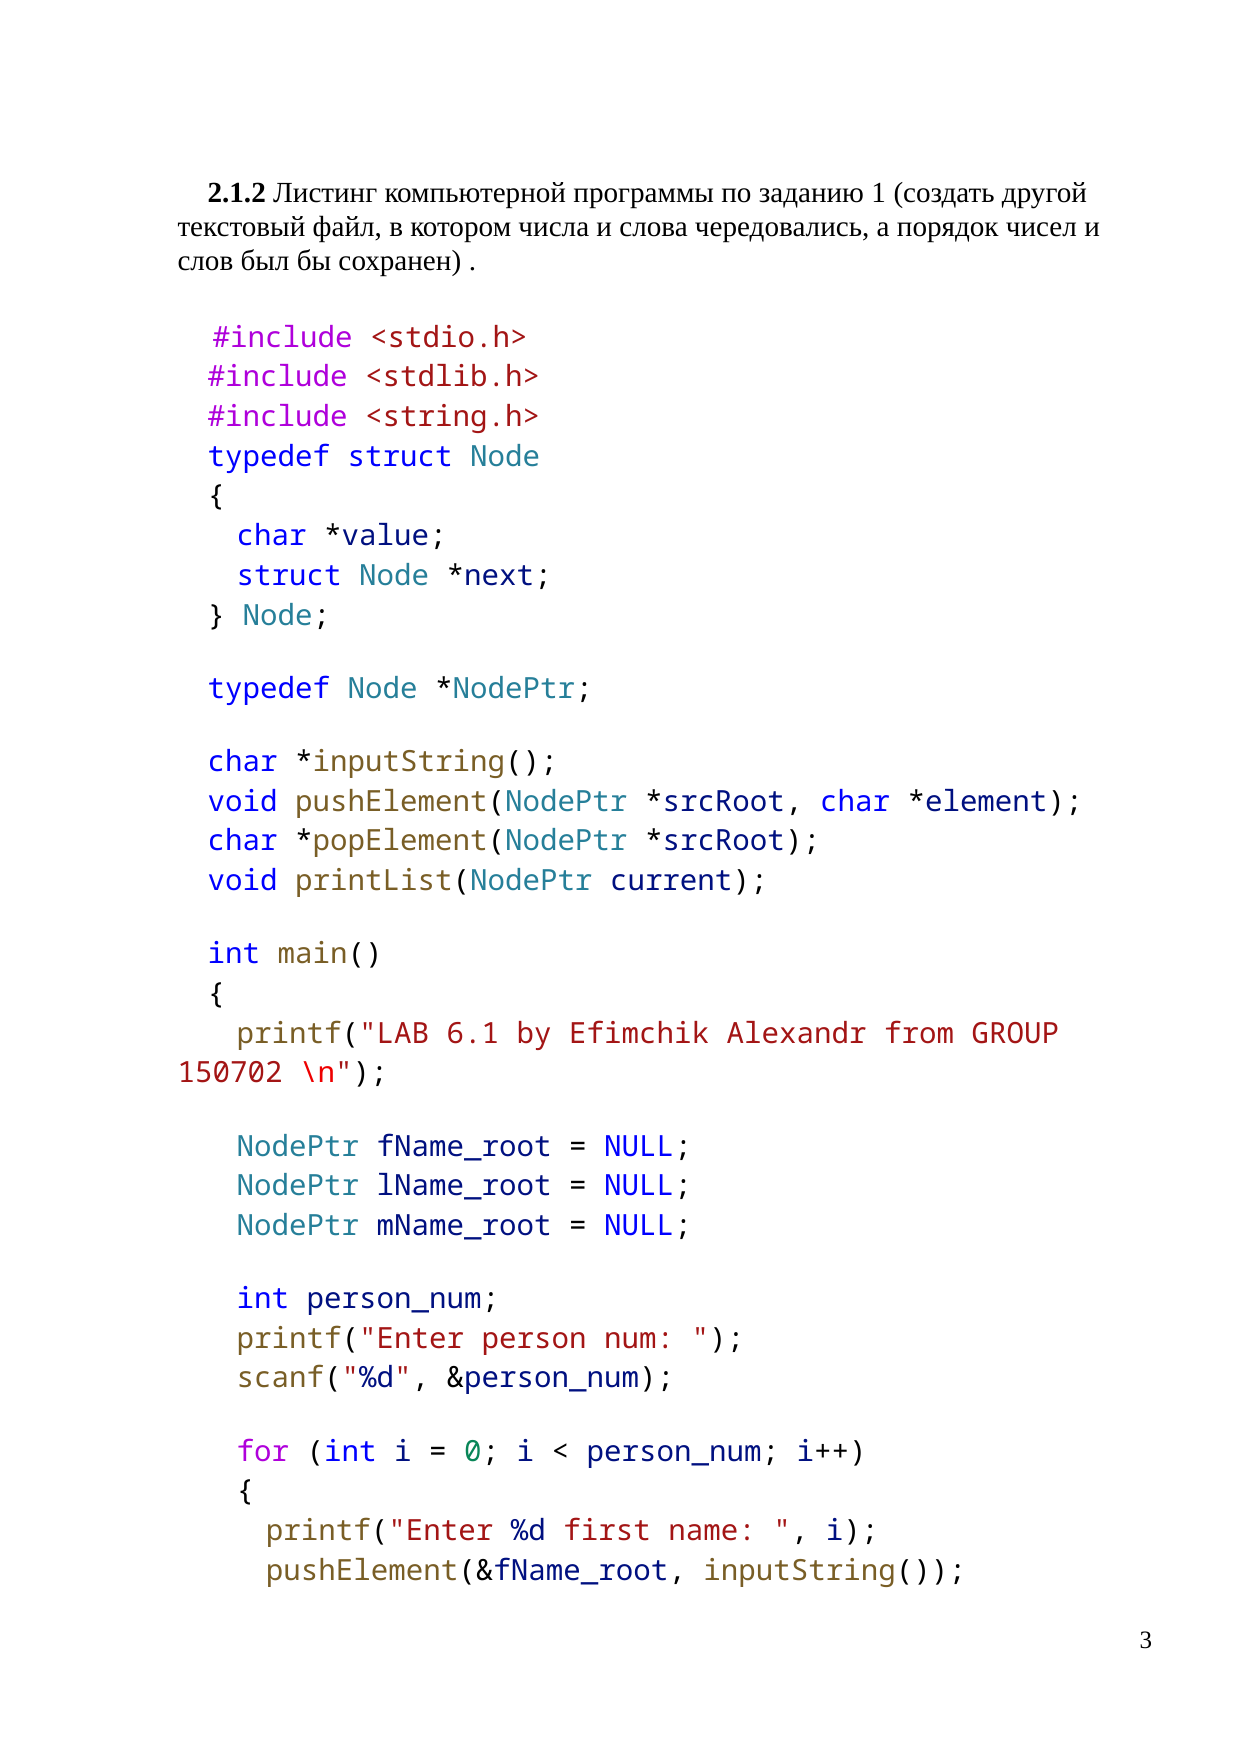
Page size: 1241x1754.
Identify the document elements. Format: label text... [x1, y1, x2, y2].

text char *value; [177, 514, 1152, 554]
text { [177, 475, 1152, 514]
text for (int i = 0; i < person_num; i++) [177, 1430, 1152, 1470]
text int person_num; [177, 1277, 1152, 1317]
text pushElement(&fName_root, inputString()); [177, 1549, 1152, 1589]
text { [177, 972, 1152, 1012]
text scanf("%d", &person_num); [177, 1357, 1152, 1396]
text NodePtr lName_root = NULL; [177, 1164, 1152, 1204]
text printf("Enter person num: "); [177, 1317, 1152, 1357]
text struct Node *next; [177, 554, 1152, 594]
text typedef Node *NodePtr; [177, 667, 1152, 707]
text { [177, 1470, 1152, 1509]
text NodePtr fName_root = NULL; [177, 1125, 1152, 1164]
text printf("LAB 6.1 by Efimchik Alexandr from GROUP 150702 \n"); [177, 1012, 1152, 1091]
text 2.1.2 Листинг компьютерной программы по заданию 1 (создать другой текстовый файл, в котором числа и слова чередовались, а порядок чисел и слов был бы сохранен) . [177, 176, 1152, 276]
text void printList(NodePtr current); [177, 859, 1152, 899]
text NodePtr mName_root = NULL; [177, 1204, 1152, 1244]
text printf("Enter %d first name: ", i); [177, 1509, 1152, 1549]
text char *popElement(NodePtr *srcRoot); [177, 819, 1152, 859]
text #include <string.h> [177, 395, 1152, 435]
text } Node; [177, 594, 1152, 633]
text int main() [177, 932, 1152, 972]
text #include <stdlib.h> [177, 356, 1152, 395]
text typedef struct Node [177, 435, 1152, 475]
text char *inputString(); [177, 740, 1152, 780]
text #include <stdio.h> [177, 316, 1152, 356]
text void pushElement(NodePtr *srcRoot, char *element); [177, 780, 1152, 819]
